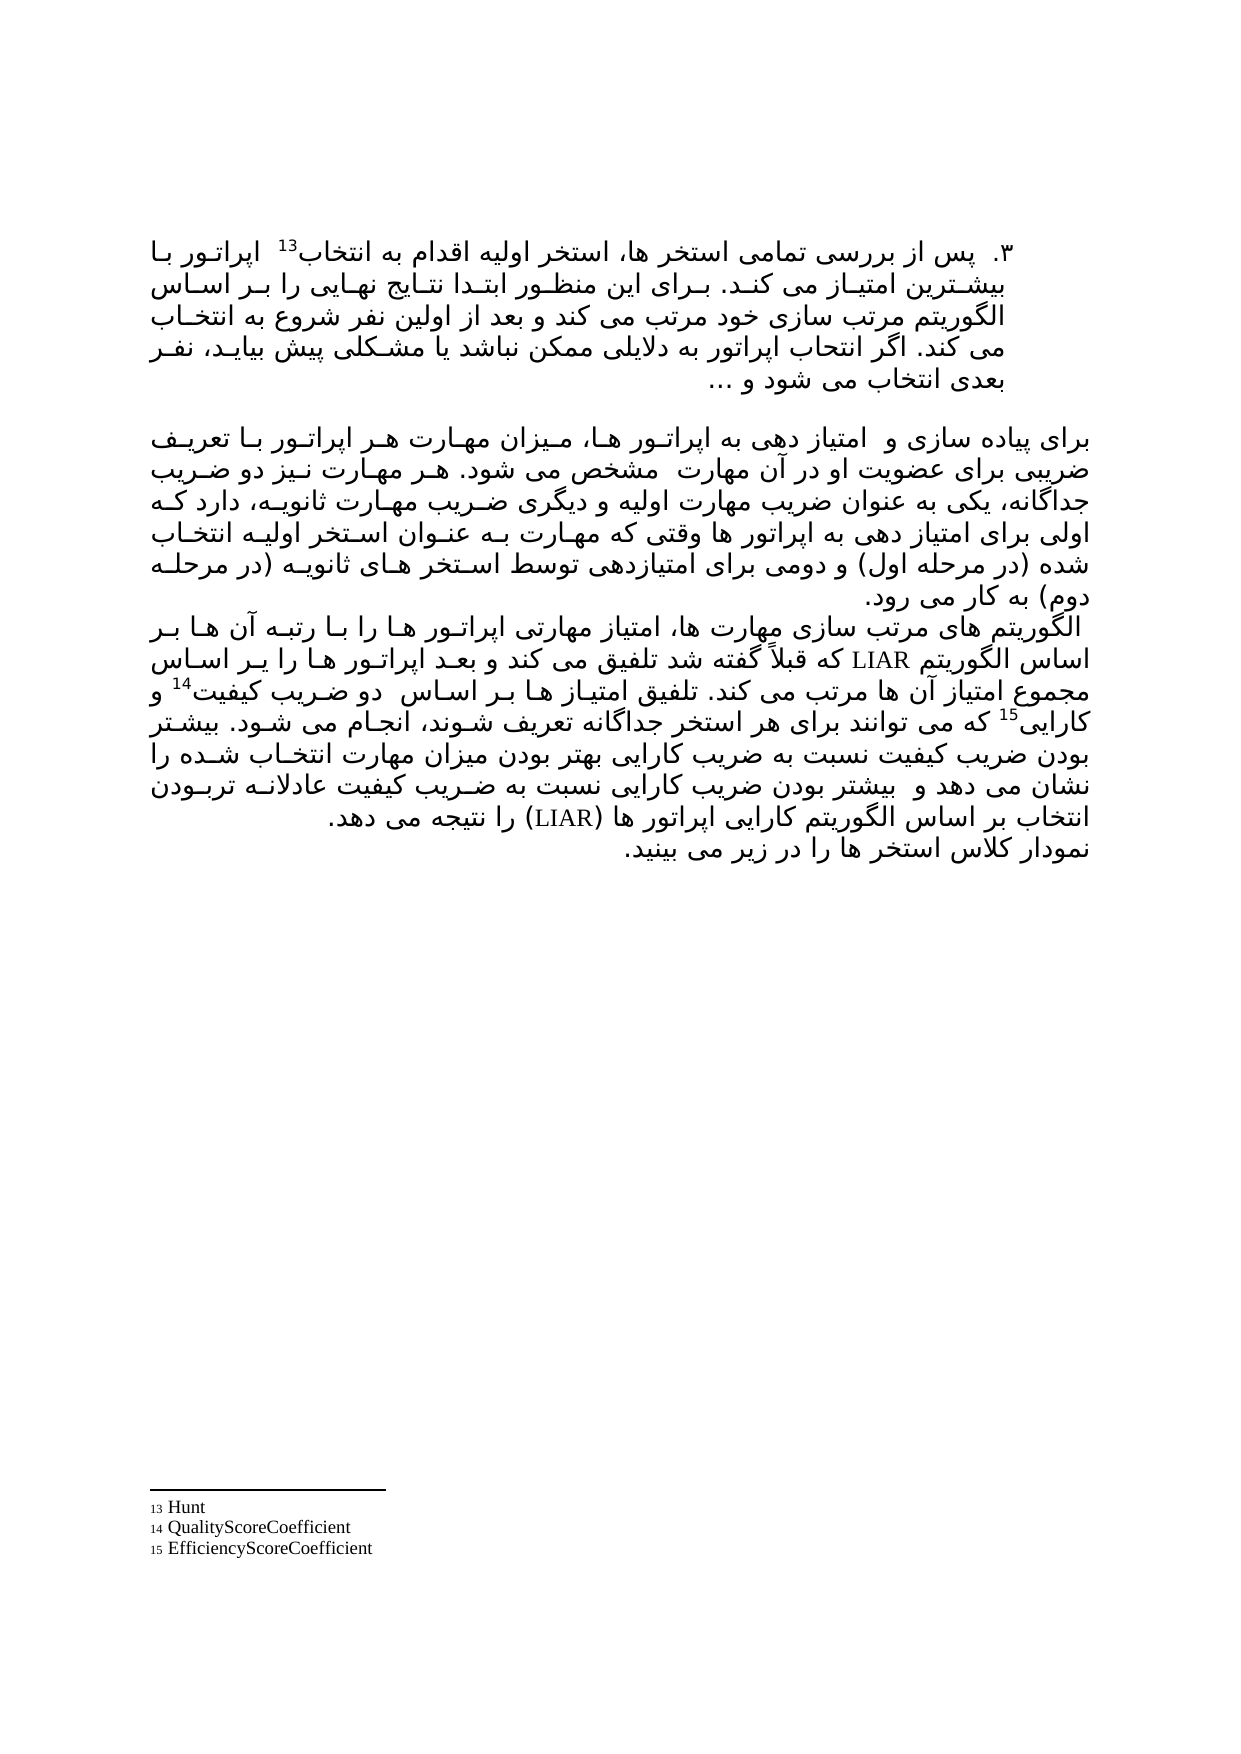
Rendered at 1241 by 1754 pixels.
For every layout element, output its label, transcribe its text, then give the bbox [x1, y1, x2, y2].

text الگوریتم های مرتب سازی مهارت ها، امتیاز مهارتی اپراتور ها را با رتبه آن ها بر اساس الگوریتم LIAR که قبلاً گفته شد تلفیق می کند و بعد اپراتور ها را یر اساس مجموع امتیاز آن ها مرتب می کند. تلفیق امتیاز ها بر اساس دو ضریب کیفیت و کارایی که می توانند برای هر استخر جداگانه تعریف شوند، انجام می شود. بیشتر بودن ضریب کیفیت نسبت به ضریب کارایی بهتر بودن میزان مهارت انتخاب شده را نشان می دهد و بیشتر بودن ضریب کارایی نسبت به ضریب کیفیت عادلانه تربودن انتخاب بر اساس الگوریتم کارایی اپراتور ها (LIAR) را نتیجه می دهد. [150, 612, 1091, 833]
text QualityScoreCoefficient [150, 1517, 1091, 1538]
text نمودار کلاس استخر ها را در زیر می بینید. [150, 833, 1091, 864]
text برای پیاده سازی و امتیاز دهی به اپراتور ها، میزان مهارت هر اپراتور با تعریف ضریبی برای عضویت او در آن مهارت مشخص می شود. هر مهارت نیز دو ضریب جداگانه، یکی به عنوان ضریب مهارت اولیه و دیگری ضریب مهارت ثانویه، دارد که اولی برای امتیاز دهی به اپراتور ها وقتی که مهارت به عنوان استخر اولیه انتخاب شده (در مرحله اول) و دومی برای امتیازدهی توسط استخر های ثانویه (در مرحله دوم) به کار می رود. [150, 422, 1091, 612]
list Hunt [150, 1496, 1091, 1517]
list پس از بررسی تمامی استخر ها، استخر اولیه اقدام به انتخاب اپراتور با بیشترین امتیاز می کند. برای این منظور ابتدا نتایج نهایی را بر اساس الگوریتم مرتب سازی خود مرتب می کند و بعد از اولین نفر شروع به انتخاب می کند. اگر انتحاب اپراتور به دلایلی ممکن نباشد یا مشکلی پیش بیاید، نفر بعدی انتخاب می شود و ... [150, 237, 1043, 394]
text EfficiencyScoreCoefficient [150, 1538, 1091, 1558]
